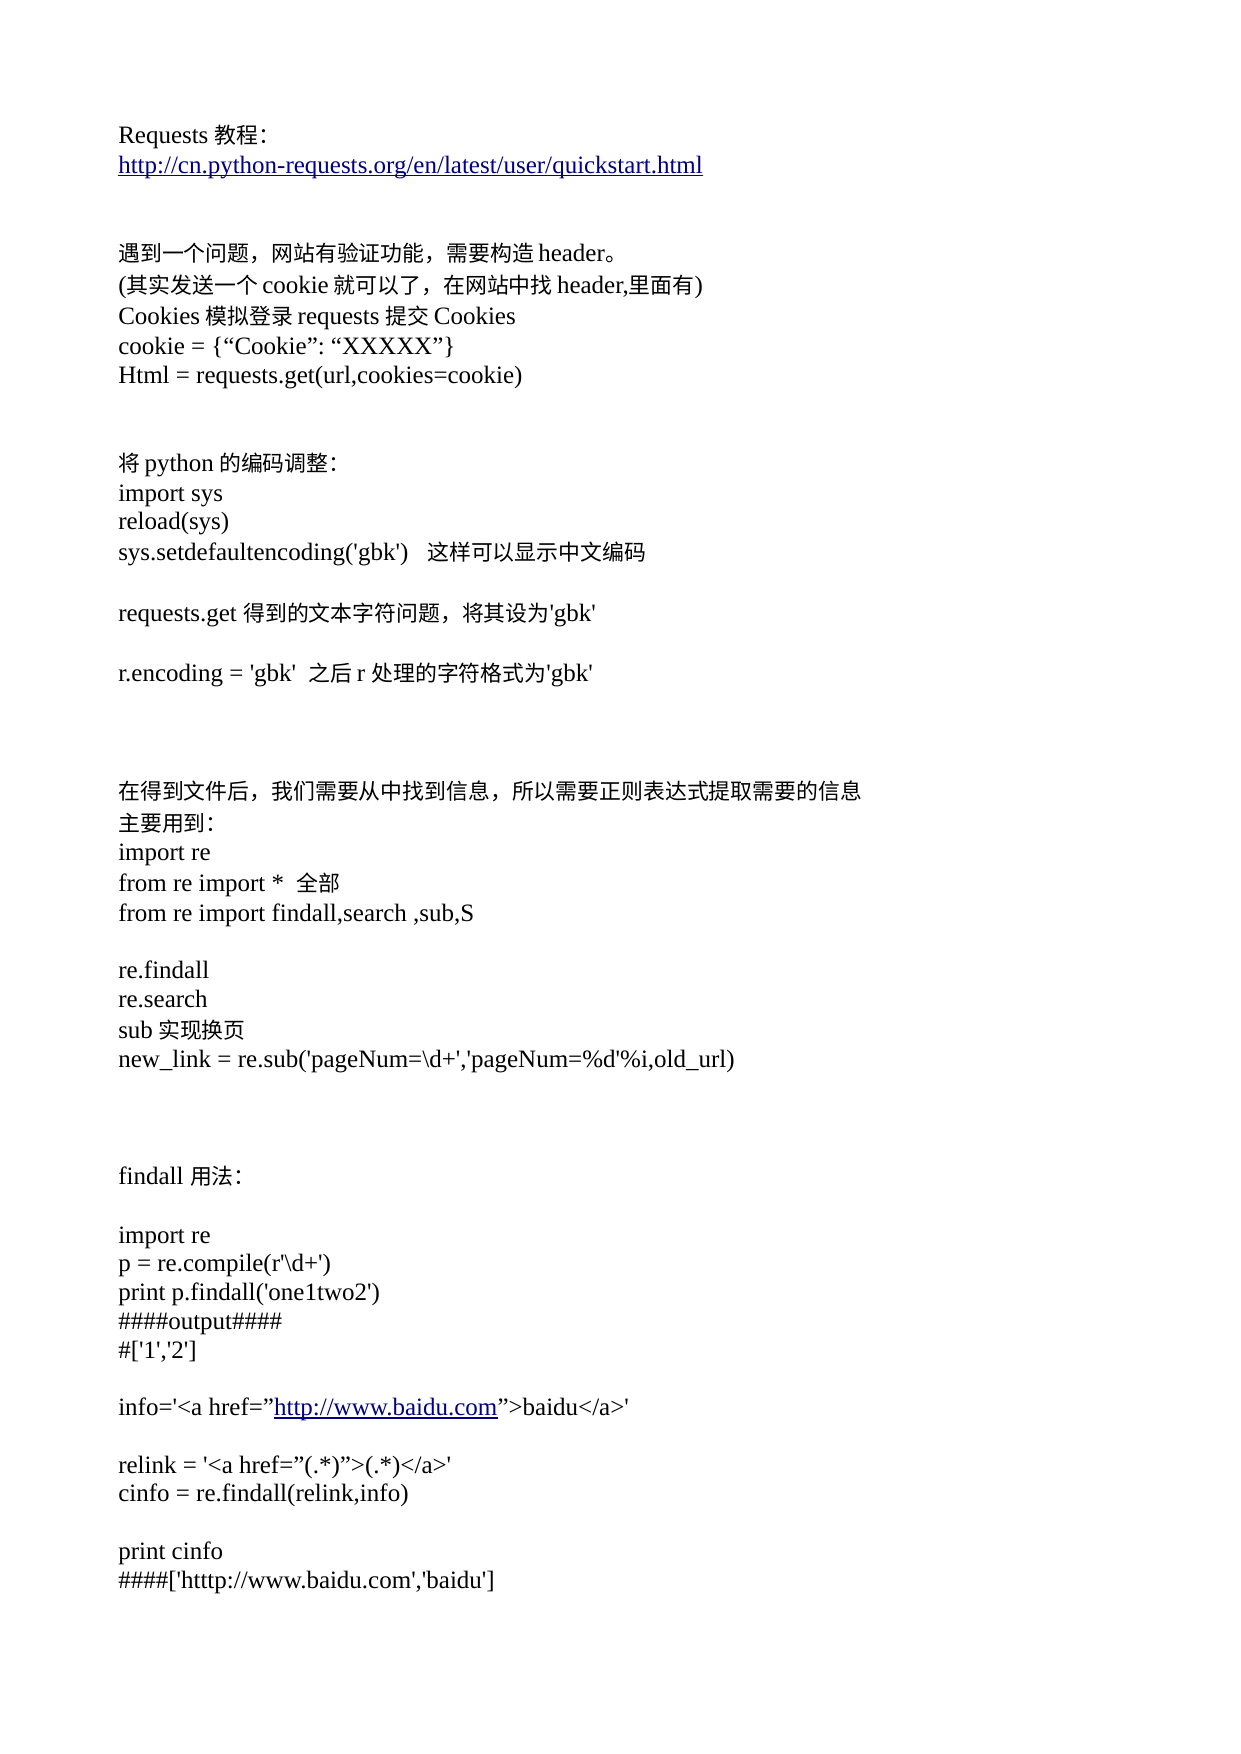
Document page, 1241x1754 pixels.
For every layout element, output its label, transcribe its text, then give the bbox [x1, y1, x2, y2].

text 将python的编码调整： [118, 446, 1122, 478]
text re.search [118, 984, 1122, 1013]
text relink = '<a href=”(.*)”>(.*)</a>' [118, 1450, 1122, 1478]
text requests.get 得到的文本字符问题，将其设为'gbk' [118, 596, 1122, 627]
text 在得到文件后，我们需要从中找到信息，所以需要正则表达式提取需要的信息 [118, 774, 1122, 806]
text re.findall [118, 955, 1122, 984]
text sub实现换页 [118, 1013, 1122, 1044]
text import sys [118, 478, 1122, 506]
text p = re.compile(r'\d+') [118, 1248, 1122, 1277]
text ####output#### [118, 1306, 1122, 1335]
text from re import * 全部 [118, 866, 1122, 898]
text import re [118, 837, 1122, 866]
text new_link = re.sub('pageNum=\d+','pageNum=%d'%i,old_url) [118, 1044, 1122, 1073]
text sys.setdefaultencoding('gbk') 这样可以显示中文编码 [118, 535, 1122, 567]
text Html = requests.get(url,cookies=cookie) [118, 360, 1122, 388]
text print cinfo [118, 1536, 1122, 1565]
text #['1','2'] [118, 1335, 1122, 1363]
text Requests 教程： [118, 118, 1122, 150]
text 遇到一个问题，网站有验证功能，需要构造header。 [118, 236, 1122, 268]
text http://cn.python-requests.org/en/latest/user/quickstart.html [118, 150, 1122, 178]
text cinfo = re.findall(relink,info) [118, 1478, 1122, 1507]
text r.encoding = 'gbk' 之后r 处理的字符格式为'gbk' [118, 656, 1122, 688]
text findall 用法： [118, 1159, 1122, 1191]
text reload(sys) [118, 506, 1122, 535]
text ####['htttp://www.baidu.com','baidu'] [118, 1565, 1122, 1593]
text from re import findall,search ,sub,S [118, 898, 1122, 926]
text info='<a href=”http://www.baidu.com”>baidu</a>' [118, 1392, 1122, 1421]
text Cookies模拟登录 requests 提交Cookies [118, 299, 1122, 331]
text 主要用到： [118, 806, 1122, 837]
text cookie = {“Cookie”: “XXXXX”} [118, 331, 1122, 360]
text import re [118, 1220, 1122, 1248]
text (其实发送一个cookie就可以了，在网站中找header,里面有) [118, 268, 1122, 299]
text print p.findall('one1two2') [118, 1277, 1122, 1306]
